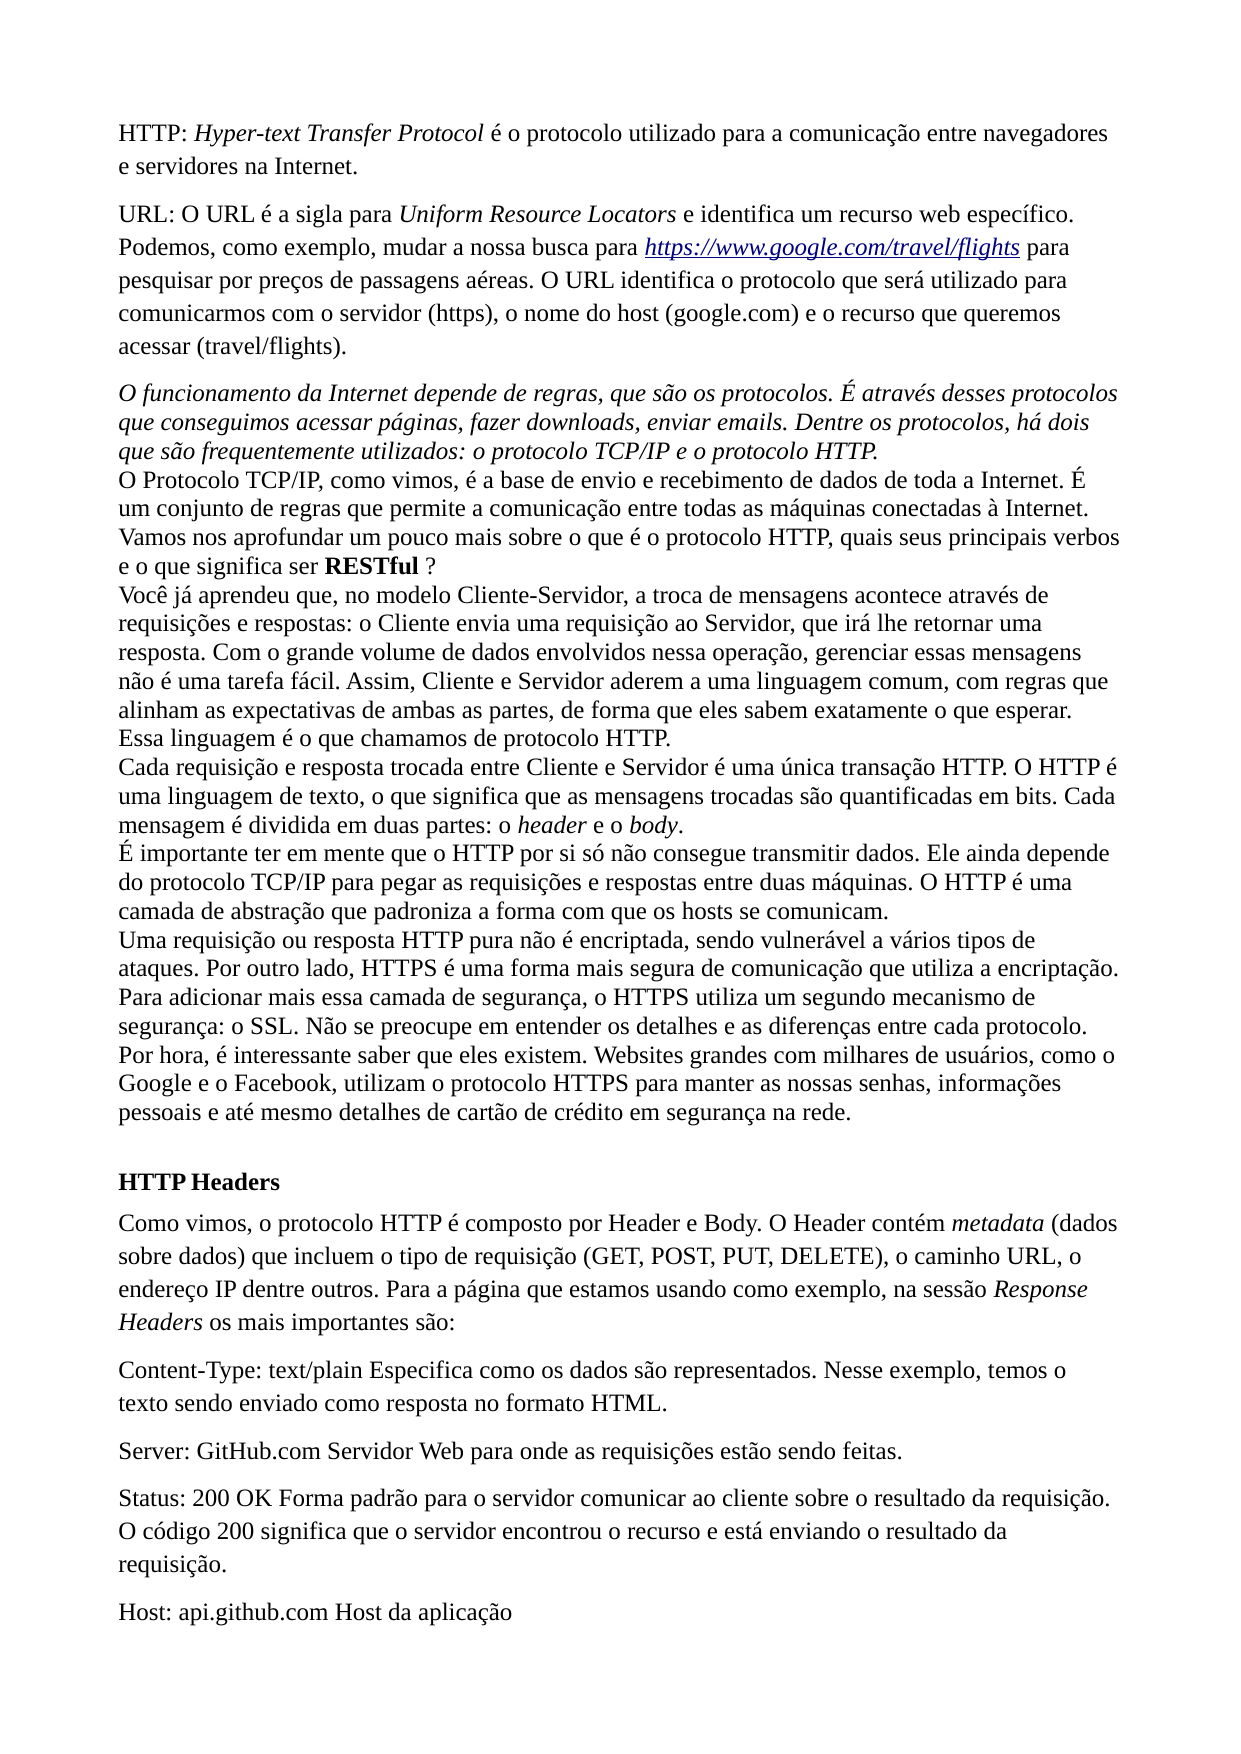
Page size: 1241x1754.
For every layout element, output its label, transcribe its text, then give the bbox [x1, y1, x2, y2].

text O Protocolo TCP/IP, como vimos, é a base de envio e recebimento de dados de toda a Internet. É um conjunto de regras que permite a comunicação entre todas as máquinas conectadas à Internet. [118, 465, 1122, 522]
text Status: 200 OK Forma padrão para o servidor comunicar ao cliente sobre o resultado da requisição. O código 200 significa que o servidor encontrou o recurso e está enviando o resultado da requisição. [118, 1483, 1122, 1578]
text Server: GitHub.com Servidor Web para onde as requisições estão sendo feitas. [118, 1436, 1122, 1464]
text HTTP: Hyper-text Transfer Protocol é o protocolo utilizado para a comunicação entre navegadores e servidores na Internet. [118, 118, 1122, 180]
text Cada requisição e resposta trocada entre Cliente e Servidor é uma única transação HTTP. O HTTP é uma linguagem de texto, o que significa que as mensagens trocadas são quantificadas em bits. Cada mensagem é dividida em duas partes: o header e o body. [118, 752, 1122, 838]
text Como vimos, o protocolo HTTP é composto por Header e Body. O Header contém metadata (dados sobre dados) que incluem o tipo de requisição (GET, POST, PUT, DELETE), o caminho URL, o endereço IP dentre outros. Para a página que estamos usando como exemplo, na sessão Response Headers os mais importantes são: [118, 1208, 1122, 1336]
text URL: O URL é a sigla para Uniform Resource Locators e identifica um recurso web específico. Podemos, como exemplo, mudar a nossa busca para https://www.google.com/travel/flights para pesquisar por preços de passagens aéreas. O URL identifica o protocolo que será utilizado para comunicarmos com o servidor (https), o nome do host (google.com) e o recurso que queremos acessar (travel/flights). [118, 199, 1122, 359]
text Você já aprendeu que, no modelo Cliente-Servidor, a troca de mensagens acontece através de requisições e respostas: o Cliente envia uma requisição ao Servidor, que irá lhe retornar uma resposta. Com o grande volume de dados envolvidos nessa operação, gerenciar essas mensagens não é uma tarefa fácil. Assim, Cliente e Servidor aderem a uma linguagem comum, com regras que alinham as expectativas de ambas as partes, de forma que eles sabem exatamente o que esperar. Essa linguagem é o que chamamos de protocolo HTTP. [118, 580, 1122, 752]
subtitle HTTP Headers [118, 1167, 1122, 1196]
text Vamos nos aprofundar um pouco mais sobre o que é o protocolo HTTP, quais seus principais verbos e o que significa ser RESTful ? [118, 522, 1122, 580]
text Content-Type: text/plain Especifica como os dados são representados. Nesse exemplo, temos o texto sendo enviado como resposta no formato HTML. [118, 1355, 1122, 1417]
text Uma requisição ou resposta HTTP pura não é encriptada, sendo vulnerável a vários tipos de ataques. Por outro lado, HTTPS é uma forma mais segura de comunicação que utiliza a encriptação. Para adicionar mais essa camada de segurança, o HTTPS utiliza um segundo mecanismo de segurança: o SSL. Não se preocupe em entender os detalhes e as diferenças entre cada protocolo. Por hora, é interessante saber que eles existem. Websites grandes com milhares de usuários, como o Google e o Facebook, utilizam o protocolo HTTPS para manter as nossas senhas, informações pessoais e até mesmo detalhes de cartão de crédito em segurança na rede. [118, 925, 1122, 1126]
text O funcionamento da Internet depende de regras, que são os protocolos. É através desses protocolos que conseguimos acessar páginas, fazer downloads, enviar emails. Dentre os protocolos, há dois que são frequentemente utilizados: o protocolo TCP/IP e o protocolo HTTP. [118, 378, 1122, 465]
text É importante ter em mente que o HTTP por si só não consegue transmitir dados. Ele ainda depende do protocolo TCP/IP para pegar as requisições e respostas entre duas máquinas. O HTTP é uma camada de abstração que padroniza a forma com que os hosts se comunicam. [118, 838, 1122, 925]
text Host: api.github.com Host da aplicação [118, 1597, 1122, 1626]
